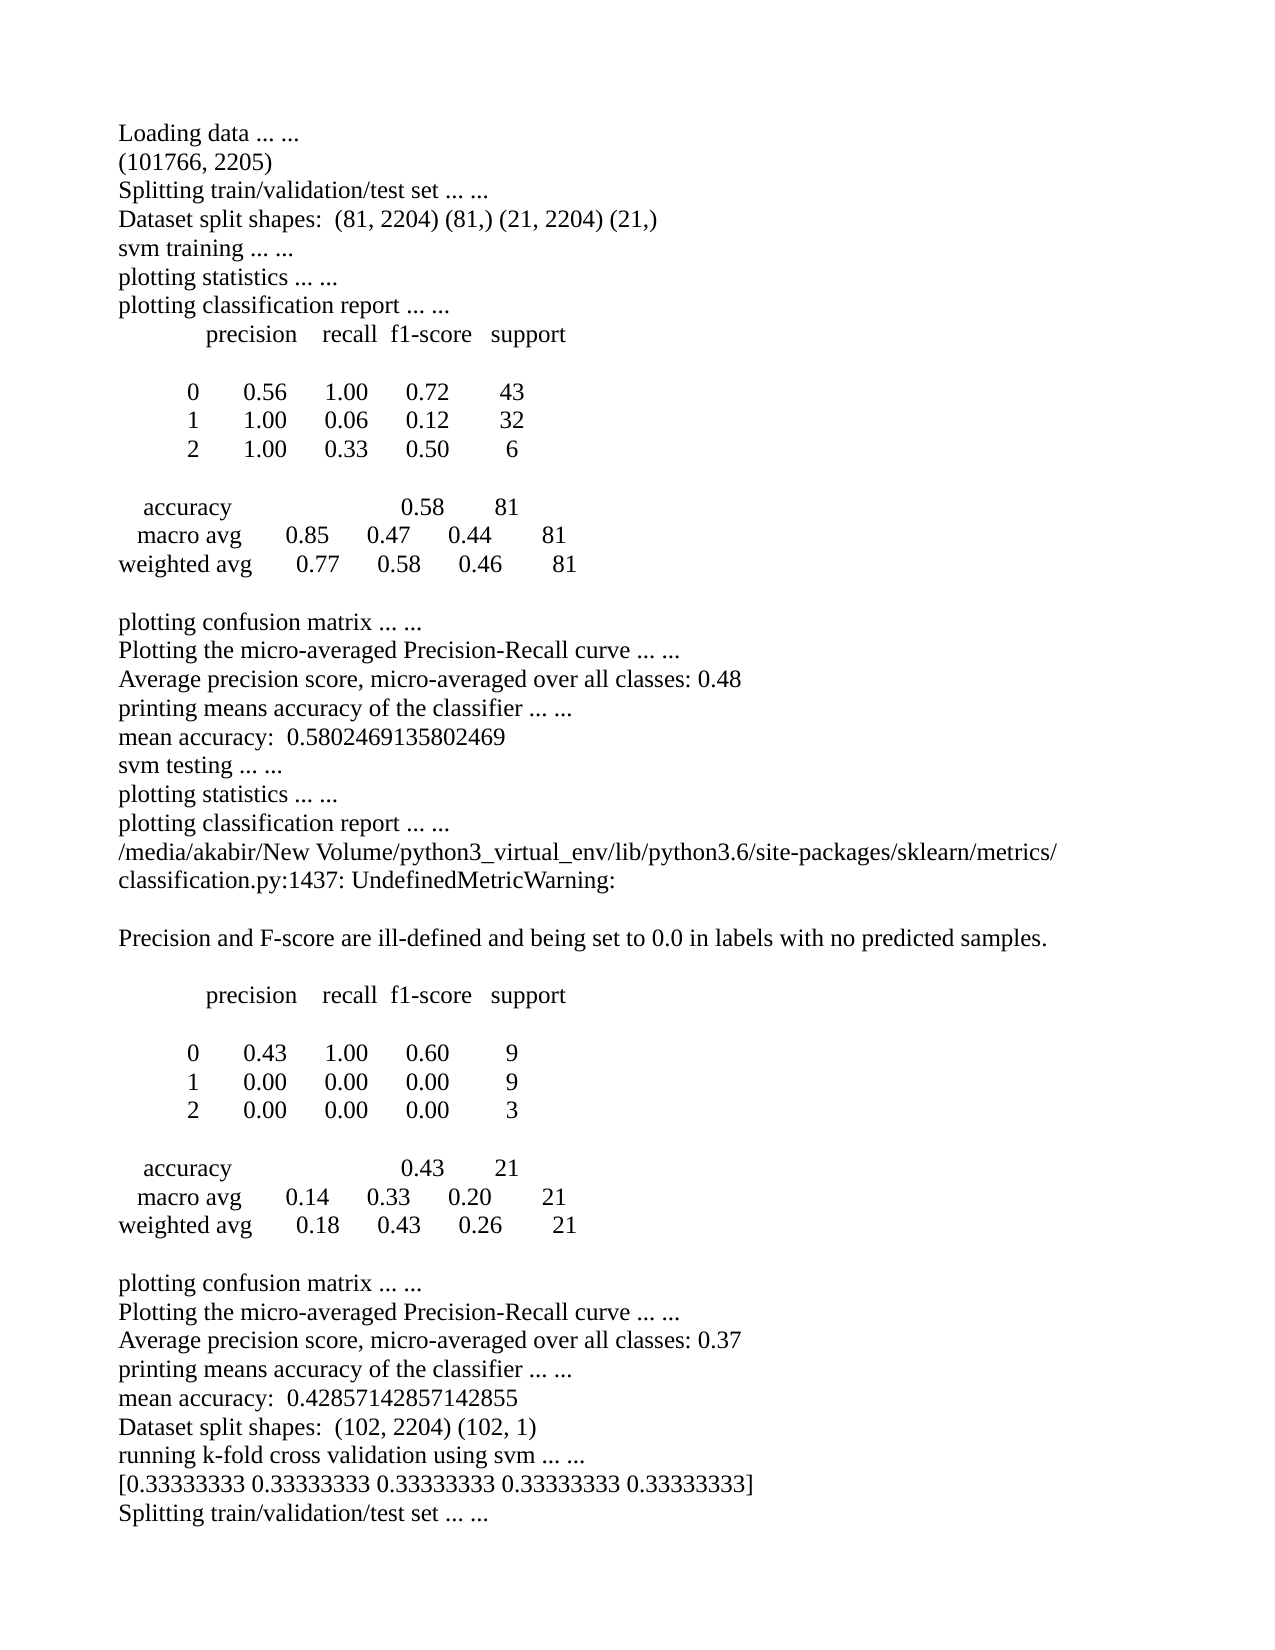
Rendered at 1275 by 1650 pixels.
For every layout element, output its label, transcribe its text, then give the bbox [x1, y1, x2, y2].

text weighted avg 0.18 0.43 0.26 21 [118, 1211, 1157, 1239]
text plotting statistics ... ... [118, 779, 1157, 808]
text macro avg 0.85 0.47 0.44 81 [118, 521, 1157, 549]
text Splitting train/validation/test set ... ... [118, 176, 1157, 204]
text plotting confusion matrix ... ... [118, 1268, 1157, 1297]
text Plotting the micro-averaged Precision-Recall curve ... ... [118, 636, 1157, 664]
text plotting classification report ... ... [118, 808, 1157, 837]
text 2 1.00 0.33 0.50 6 [118, 434, 1157, 463]
text Loading data ... ... [118, 118, 1157, 147]
text 1 1.00 0.06 0.12 32 [118, 406, 1157, 434]
text Splitting train/validation/test set ... ... [118, 1498, 1157, 1527]
text (101766, 2205) [118, 147, 1157, 176]
text mean accuracy: 0.5802469135802469 [118, 722, 1157, 751]
text svm training ... ... [118, 233, 1157, 262]
text accuracy 0.43 21 [118, 1153, 1157, 1182]
text 2 0.00 0.00 0.00 3 [118, 1096, 1157, 1124]
text 0 0.43 1.00 0.60 9 [118, 1038, 1157, 1067]
text Average precision score, micro-averaged over all classes: 0.48 [118, 664, 1157, 693]
text plotting confusion matrix ... ... [118, 607, 1157, 636]
text [0.33333333 0.33333333 0.33333333 0.33333333 0.33333333] [118, 1469, 1157, 1498]
text mean accuracy: 0.42857142857142855 [118, 1383, 1157, 1412]
text plotting statistics ... ... [118, 262, 1157, 291]
text precision recall f1-score support [118, 319, 1157, 348]
text /media/akabir/New Volume/python3_virtual_env/lib/python3.6/site-packages/sklearn/metrics/classification.py:1437: UndefinedMetricWarning: [118, 837, 1157, 894]
text printing means accuracy of the classifier ... ... [118, 1354, 1157, 1383]
text 1 0.00 0.00 0.00 9 [118, 1067, 1157, 1096]
text accuracy 0.58 81 [118, 492, 1157, 521]
text 0 0.56 1.00 0.72 43 [118, 377, 1157, 406]
text macro avg 0.14 0.33 0.20 21 [118, 1182, 1157, 1211]
text Average precision score, micro-averaged over all classes: 0.37 [118, 1326, 1157, 1354]
text Dataset split shapes: (81, 2204) (81,) (21, 2204) (21,) [118, 204, 1157, 233]
text printing means accuracy of the classifier ... ... [118, 693, 1157, 722]
text running k-fold cross validation using svm ... ... [118, 1441, 1157, 1469]
text precision recall f1-score support [118, 981, 1157, 1009]
text Plotting the micro-averaged Precision-Recall curve ... ... [118, 1297, 1157, 1326]
text weighted avg 0.77 0.58 0.46 81 [118, 549, 1157, 578]
text svm testing ... ... [118, 751, 1157, 779]
text plotting classification report ... ... [118, 291, 1157, 319]
text Precision and F-score are ill-defined and being set to 0.0 in labels with no predicted samples. [118, 923, 1157, 952]
text Dataset split shapes: (102, 2204) (102, 1) [118, 1412, 1157, 1441]
